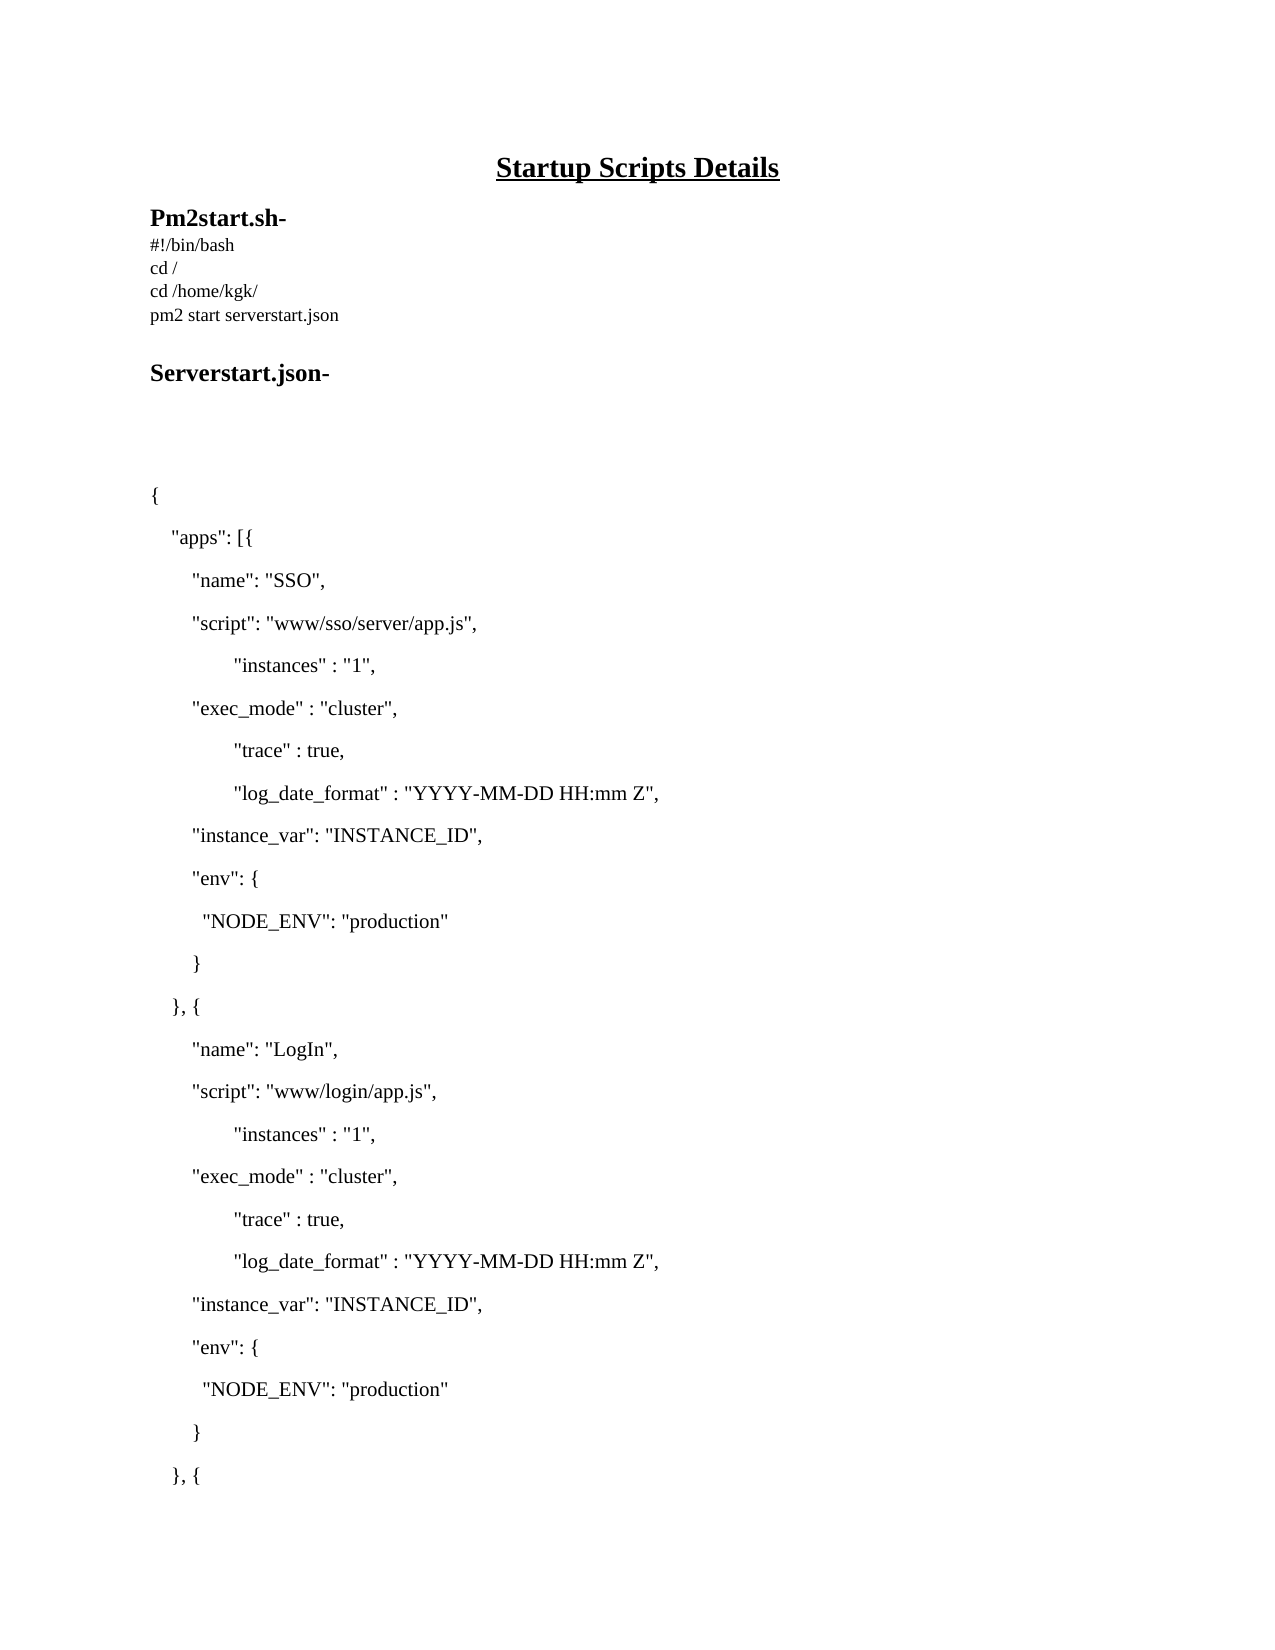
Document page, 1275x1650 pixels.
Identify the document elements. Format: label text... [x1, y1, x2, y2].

text "apps": [{ [150, 525, 1125, 549]
text { [150, 483, 1125, 507]
text "NODE_ENV": "production" [150, 1377, 1125, 1401]
text "env": { [150, 1335, 1125, 1359]
text }, { [150, 1462, 1125, 1487]
text } [150, 951, 1125, 975]
text "exec_mode" : "cluster", [150, 1164, 1125, 1188]
text "log_date_format" : "YYYY-MM-DD HH:mm Z", [150, 781, 1125, 805]
text Serverstart.json- [150, 358, 1125, 387]
text "instance_var": "INSTANCE_ID", [150, 1292, 1125, 1316]
text pm2 start serverstart.json [150, 303, 1125, 325]
text Pm2start.sh- [150, 203, 1125, 232]
text "instance_var": "INSTANCE_ID", [150, 823, 1125, 847]
text }, { [150, 994, 1125, 1018]
text #!/bin/bash [150, 234, 1125, 255]
text "instances" : "1", [150, 653, 1125, 677]
text "exec_mode" : "cluster", [150, 696, 1125, 720]
text "instances" : "1", [150, 1122, 1125, 1146]
text "NODE_ENV": "production" [150, 909, 1125, 933]
text "trace" : true, [150, 738, 1125, 762]
text "name": "SSO", [150, 568, 1125, 592]
text } [150, 1420, 1125, 1444]
text Startup Scripts Details [150, 150, 1125, 183]
text "log_date_format" : "YYYY-MM-DD HH:mm Z", [150, 1249, 1125, 1273]
text "name": "LogIn", [150, 1036, 1125, 1061]
text cd / [150, 257, 1125, 279]
text "script": "www/sso/server/app.js", [150, 610, 1125, 634]
text "trace" : true, [150, 1207, 1125, 1231]
text "env": { [150, 866, 1125, 890]
text "script": "www/login/app.js", [150, 1079, 1125, 1103]
text cd /home/kgk/ [150, 280, 1125, 302]
